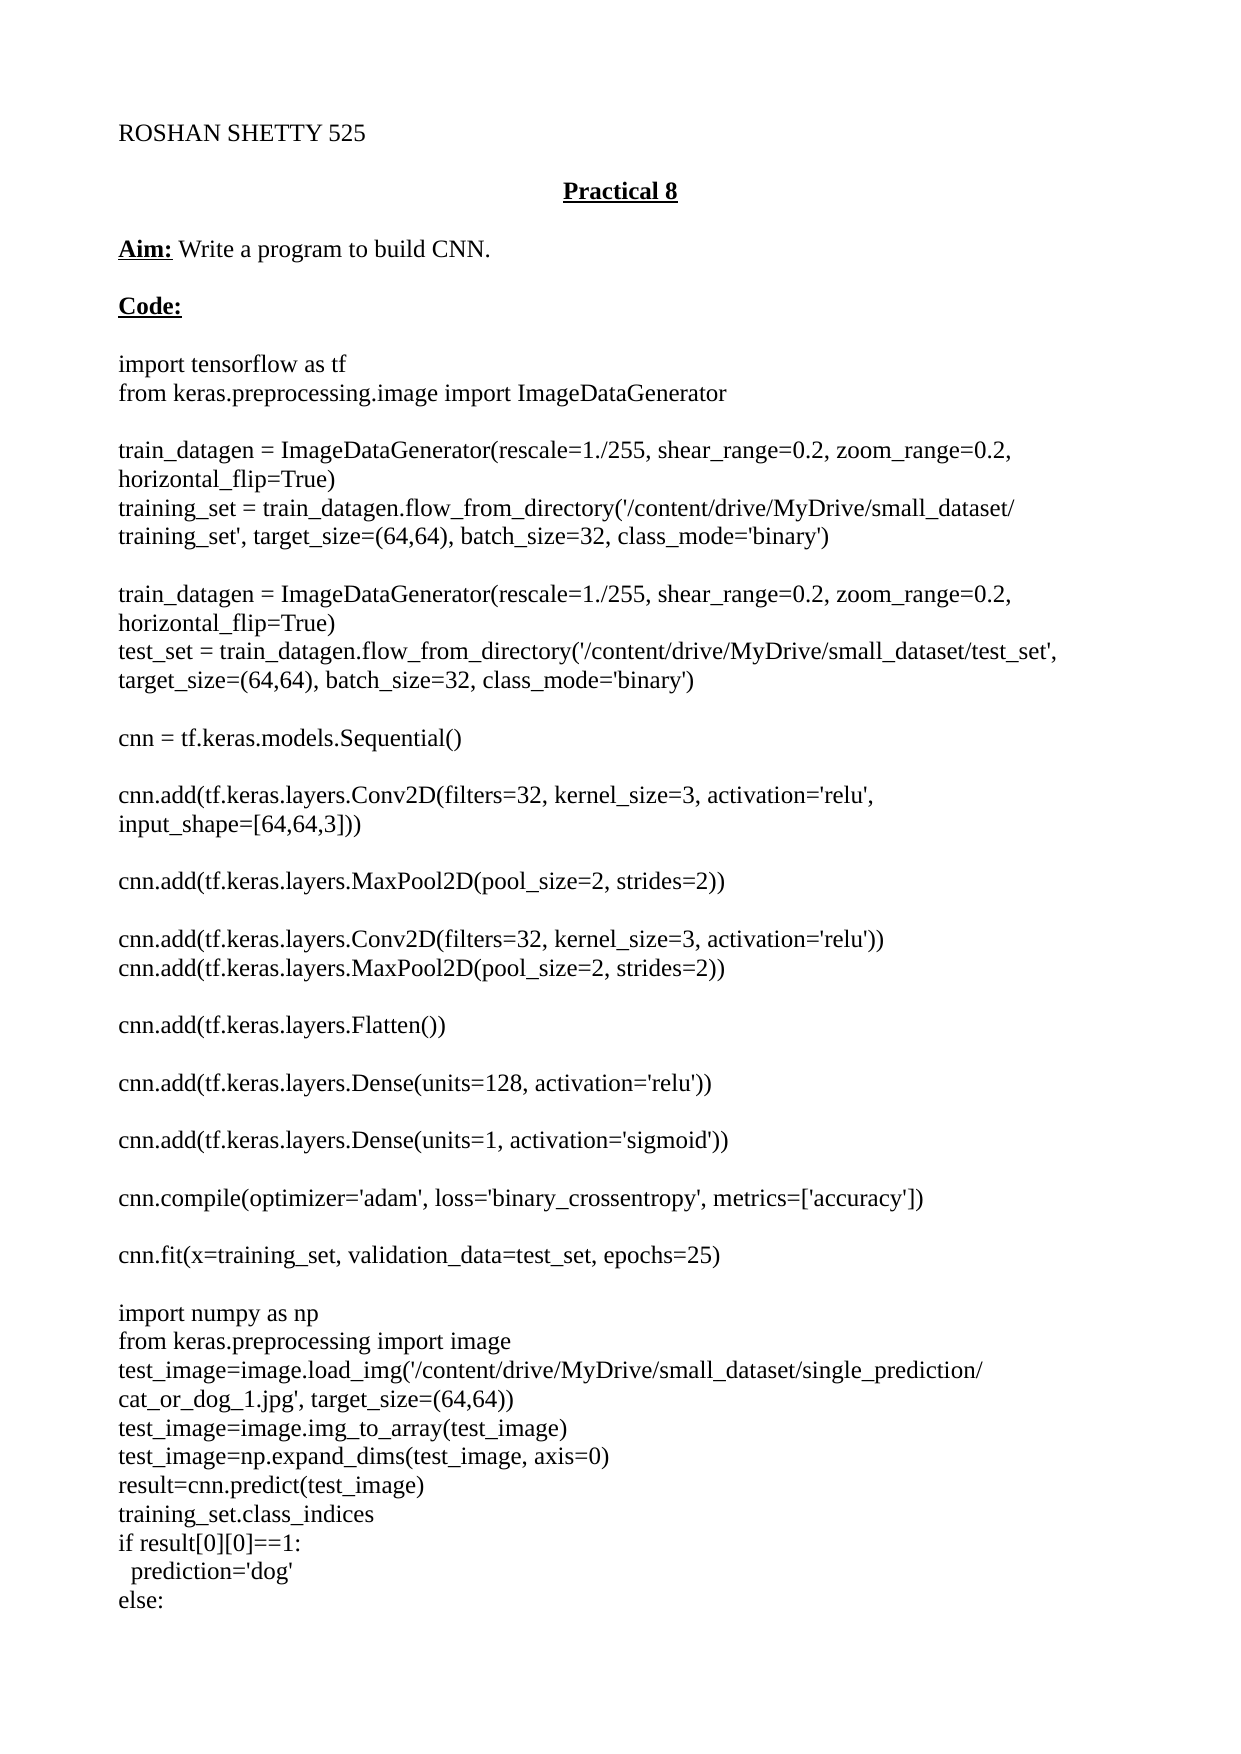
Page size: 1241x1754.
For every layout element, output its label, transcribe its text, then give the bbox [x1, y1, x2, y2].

text cnn.add(tf.keras.layers.Conv2D(filters=32, kernel_size=3, activation='relu', input_shape=[64,64,3])) [118, 780, 1122, 838]
text training_set = train_datagen.flow_from_directory('/content/drive/MyDrive/small_dataset/training_set', target_size=(64,64), batch_size=32, class_mode='binary') [118, 493, 1122, 550]
text cnn = tf.keras.models.Sequential() [118, 723, 1122, 751]
text Aim: Write a program to build CNN. [118, 234, 1122, 263]
text Code: [118, 291, 1122, 320]
text test_image=image.img_to_array(test_image) [118, 1413, 1122, 1441]
text test_image=np.expand_dims(test_image, axis=0) [118, 1441, 1122, 1470]
text cnn.add(tf.keras.layers.Conv2D(filters=32, kernel_size=3, activation='relu')) [118, 924, 1122, 953]
text cnn.add(tf.keras.layers.MaxPool2D(pool_size=2, strides=2)) [118, 953, 1122, 981]
text test_image=image.load_img('/content/drive/MyDrive/small_dataset/single_prediction/cat_or_dog_1.jpg', target_size=(64,64)) [118, 1355, 1122, 1413]
text import tensorflow as tf [118, 349, 1122, 378]
text cnn.add(tf.keras.layers.Dense(units=1, activation='sigmoid')) [118, 1125, 1122, 1154]
text cnn.add(tf.keras.layers.MaxPool2D(pool_size=2, strides=2)) [118, 866, 1122, 895]
text from keras.preprocessing.image import ImageDataGenerator [118, 378, 1122, 406]
text train_datagen = ImageDataGenerator(rescale=1./255, shear_range=0.2, zoom_range=0.2, horizontal_flip=True) [118, 435, 1122, 493]
text cnn.compile(optimizer='adam', loss='binary_crossentropy', metrics=['accuracy']) [118, 1183, 1122, 1211]
text result=cnn.predict(test_image) [118, 1470, 1122, 1499]
text if result[0][0]==1: [118, 1528, 1122, 1556]
text Practical 8 [118, 176, 1122, 205]
text training_set.class_indices [118, 1499, 1122, 1528]
text prediction='dog' [118, 1556, 1122, 1585]
text train_datagen = ImageDataGenerator(rescale=1./255, shear_range=0.2, zoom_range=0.2, horizontal_flip=True) [118, 579, 1122, 636]
text else: [118, 1585, 1122, 1614]
text cnn.add(tf.keras.layers.Flatten()) [118, 1010, 1122, 1039]
text cnn.add(tf.keras.layers.Dense(units=128, activation='relu')) [118, 1068, 1122, 1096]
text import numpy as np [118, 1298, 1122, 1326]
text from keras.preprocessing import image [118, 1326, 1122, 1355]
text cnn.fit(x=training_set, validation_data=test_set, epochs=25) [118, 1240, 1122, 1269]
text test_set = train_datagen.flow_from_directory('/content/drive/MyDrive/small_dataset/test_set', target_size=(64,64), batch_size=32, class_mode='binary') [118, 636, 1122, 694]
